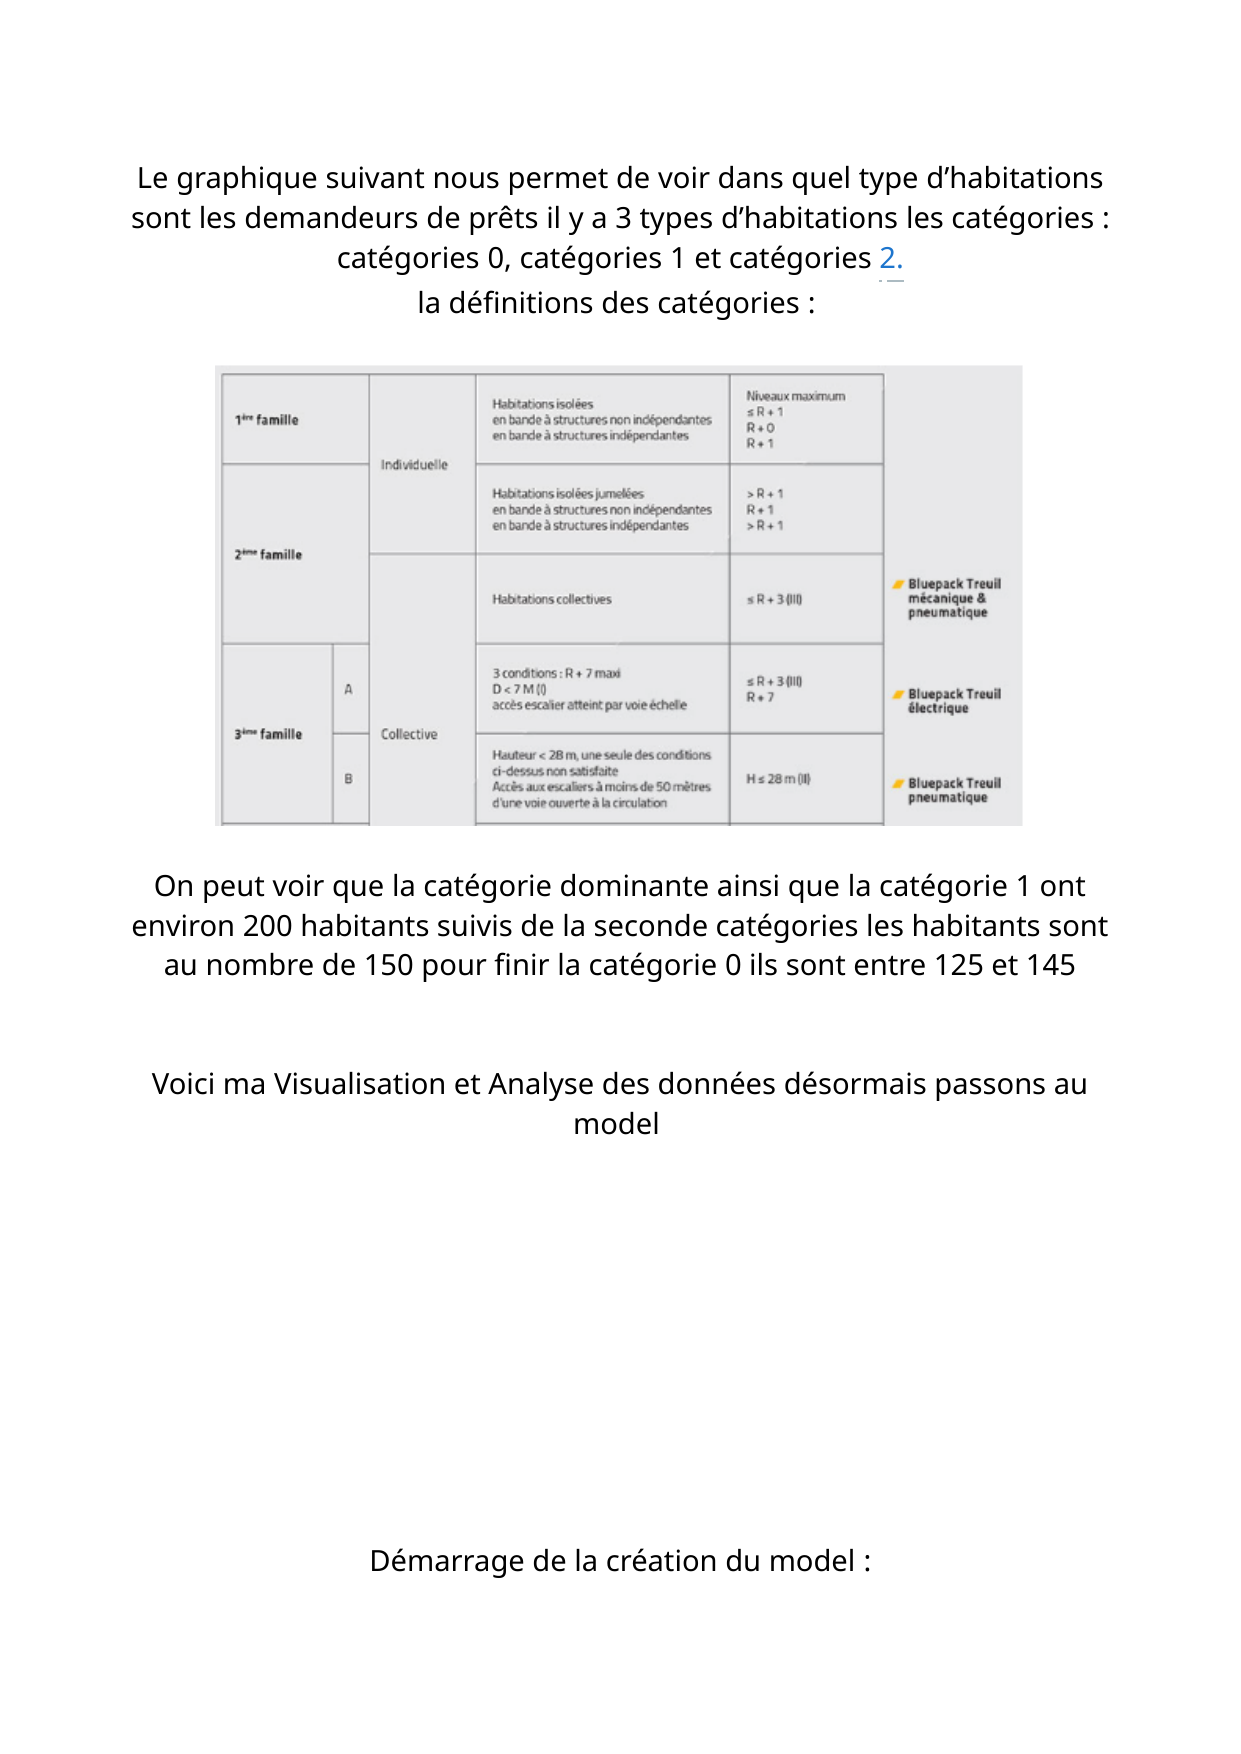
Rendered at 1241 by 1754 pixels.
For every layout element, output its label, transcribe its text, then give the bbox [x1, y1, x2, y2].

text Le graphique suivant nous permet de voir dans quel type d’habitations sont les demandeurs de prêts il y a 3 types d’habitations les catégories : catégories 0, catégories 1 et catégories 2. [118, 158, 1122, 282]
text la définitions des catégories : [118, 282, 1122, 322]
picture [215, 361, 1026, 826]
text Démarrage de la création du model : [118, 1540, 1122, 1579]
text Voici ma Visualisation et Analyse des données désormais passons au model [118, 1063, 1122, 1143]
text On peut voir que la catégorie dominante ainsi que la catégorie 1 ont environ 200 habitants suivis de la seconde catégories les habitants sont au nombre de 150 pour finir la catégorie 0 ils sont entre 125 et 145 [118, 865, 1122, 984]
